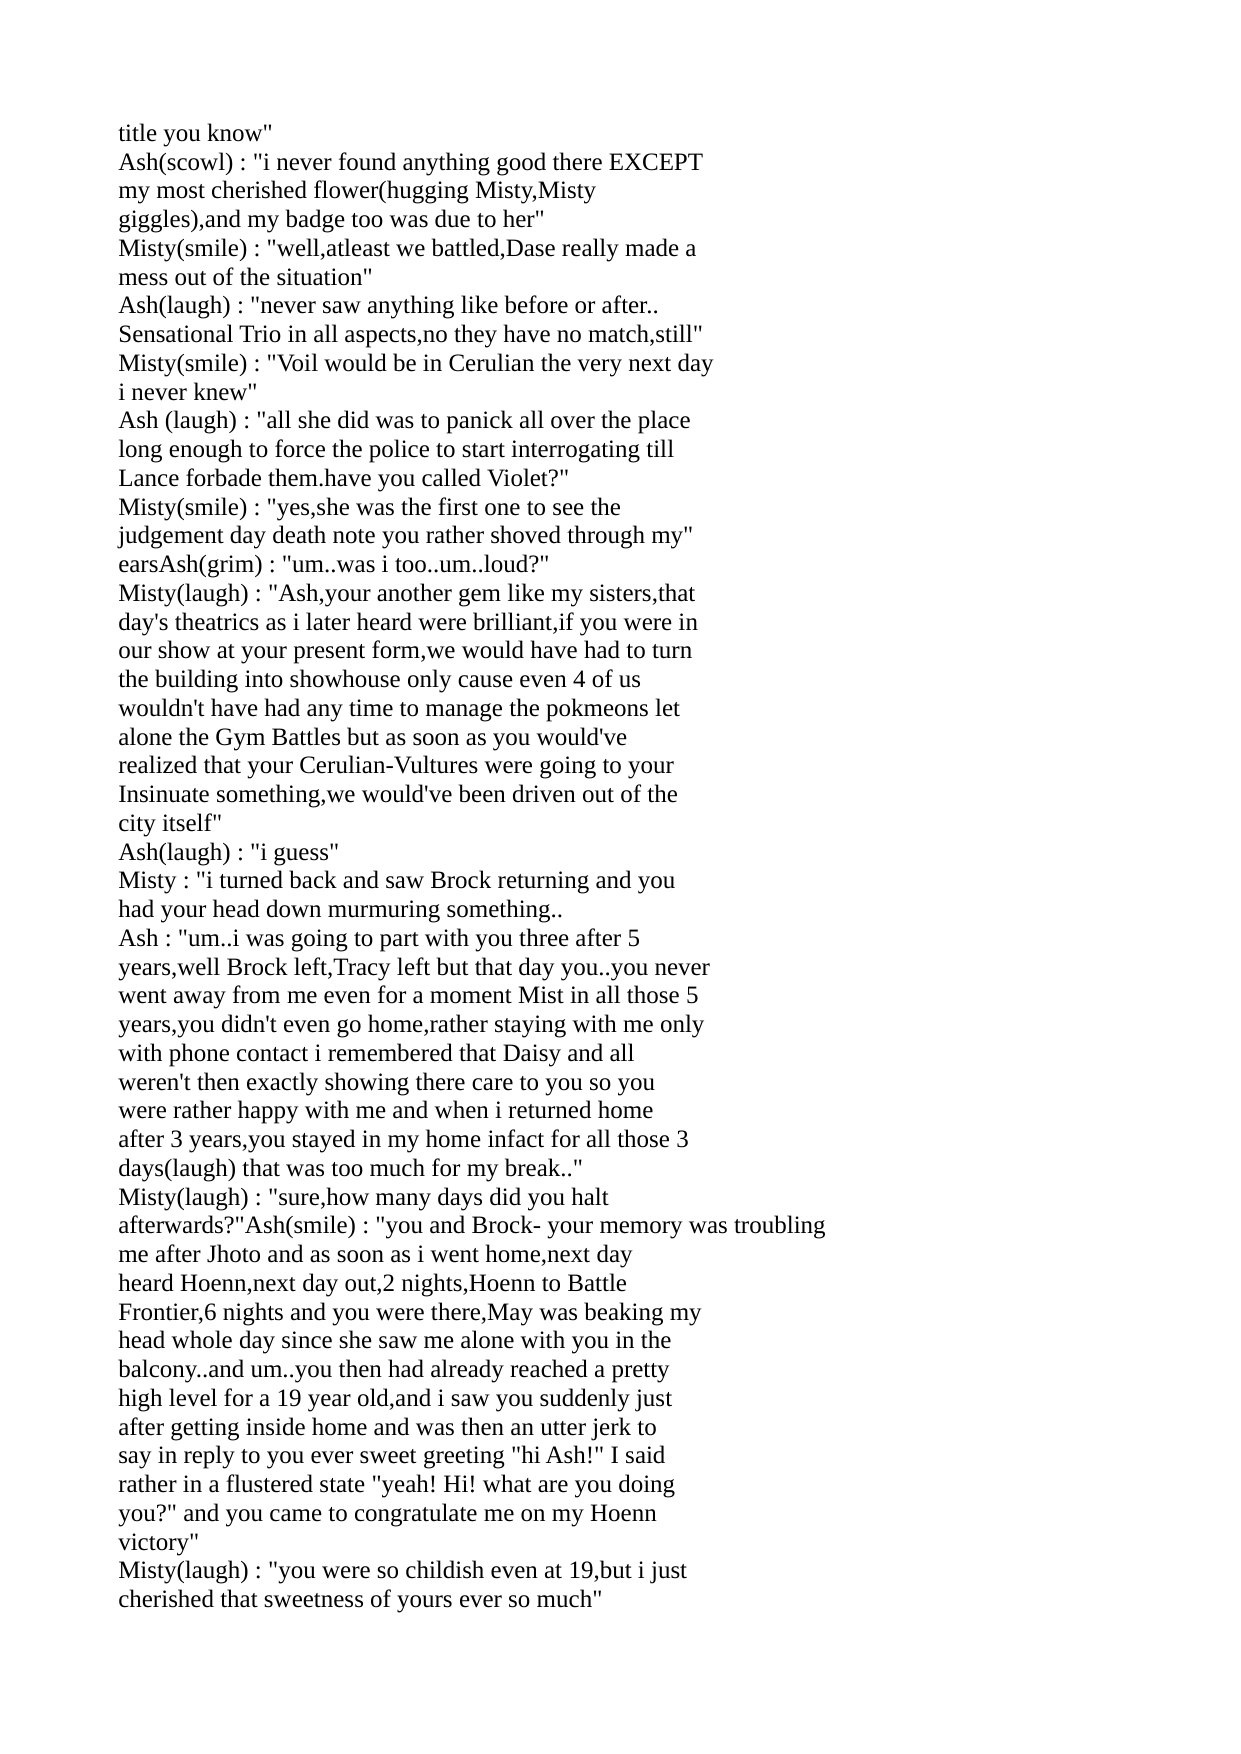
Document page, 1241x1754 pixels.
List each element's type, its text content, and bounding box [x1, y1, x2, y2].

text went away from me even for a moment Mist in all those 5 [118, 981, 1122, 1009]
text were rather happy with me and when i returned home [118, 1096, 1122, 1124]
text title you know" [118, 118, 1122, 147]
text Ash : "um..i was going to part with you three after 5 [118, 923, 1122, 952]
text Misty(laugh) : "Ash,your another gem like my sisters,that [118, 578, 1122, 607]
text Sensational Trio in all aspects,no they have no match,still" [118, 319, 1122, 348]
text me after Jhoto and as soon as i went home,next day [118, 1239, 1122, 1268]
text had your head down murmuring something.. [118, 894, 1122, 923]
text balcony..and um..you then had already reached a pretty [118, 1354, 1122, 1383]
text cherished that sweetness of yours ever so much" [118, 1584, 1122, 1613]
text day's theatrics as i later heard were brilliant,if you were in [118, 607, 1122, 636]
text Ash(laugh) : "never saw anything like before or after.. [118, 291, 1122, 319]
text Misty(laugh) : "sure,how many days did you halt [118, 1182, 1122, 1211]
text mess out of the situation" [118, 262, 1122, 291]
text weren't then exactly showing there care to you so you [118, 1067, 1122, 1096]
text afterwards?"Ash(smile) : "you and Brock- your memory was troubling [118, 1211, 1122, 1239]
text Ash(scowl) : "i never found anything good there EXCEPT [118, 147, 1122, 176]
text Insinuate something,we would've been driven out of the [118, 779, 1122, 808]
text Misty : "i turned back and saw Brock returning and you [118, 866, 1122, 894]
text Ash (laugh) : "all she did was to panick all over the place [118, 406, 1122, 434]
text after getting inside home and was then an utter jerk to [118, 1412, 1122, 1441]
text Frontier,6 nights and you were there,May was beaking my [118, 1297, 1122, 1326]
text years,well Brock left,Tracy left but that day you..you never [118, 952, 1122, 981]
text alone the Gym Battles but as soon as you would've [118, 722, 1122, 751]
text Misty(laugh) : "you were so childish even at 19,but i just [118, 1556, 1122, 1584]
text Ash(laugh) : "i guess" [118, 837, 1122, 866]
text long enough to force the police to start interrogating till [118, 434, 1122, 463]
text our show at your present form,we would have had to turn [118, 636, 1122, 664]
text high level for a 19 year old,and i saw you suddenly just [118, 1383, 1122, 1412]
text realized that your Cerulian-Vultures were going to your [118, 751, 1122, 779]
text wouldn't have had any time to manage the pokmeons let [118, 693, 1122, 722]
text with phone contact i remembered that Daisy and all [118, 1038, 1122, 1067]
text say in reply to you ever sweet greeting "hi Ash!" I said [118, 1441, 1122, 1469]
text i never knew" [118, 377, 1122, 406]
text victory" [118, 1527, 1122, 1556]
text Misty(smile) : "yes,she was the first one to see the [118, 492, 1122, 521]
text city itself" [118, 808, 1122, 837]
text years,you didn't even go home,rather staying with me only [118, 1009, 1122, 1038]
text after 3 years,you stayed in my home infact for all those 3 [118, 1124, 1122, 1153]
text head whole day since she saw me alone with you in the [118, 1326, 1122, 1354]
text Misty(smile) : "Voil would be in Cerulian the very next day [118, 348, 1122, 377]
text earsAsh(grim) : "um..was i too..um..loud?" [118, 549, 1122, 578]
text heard Hoenn,next day out,2 nights,Hoenn to Battle [118, 1268, 1122, 1297]
text Misty(smile) : "well,atleast we battled,Dase really made a [118, 233, 1122, 262]
text Lance forbade them.have you called Violet?" [118, 463, 1122, 492]
text the building into showhouse only cause even 4 of us [118, 664, 1122, 693]
text days(laugh) that was too much for my break.." [118, 1153, 1122, 1182]
text giggles),and my badge too was due to her" [118, 204, 1122, 233]
text you?" and you came to congratulate me on my Hoenn [118, 1498, 1122, 1527]
text rather in a flustered state "yeah! Hi! what are you doing [118, 1469, 1122, 1498]
text my most cherished flower(hugging Misty,Misty [118, 176, 1122, 204]
text judgement day death note you rather shoved through my" [118, 521, 1122, 549]
